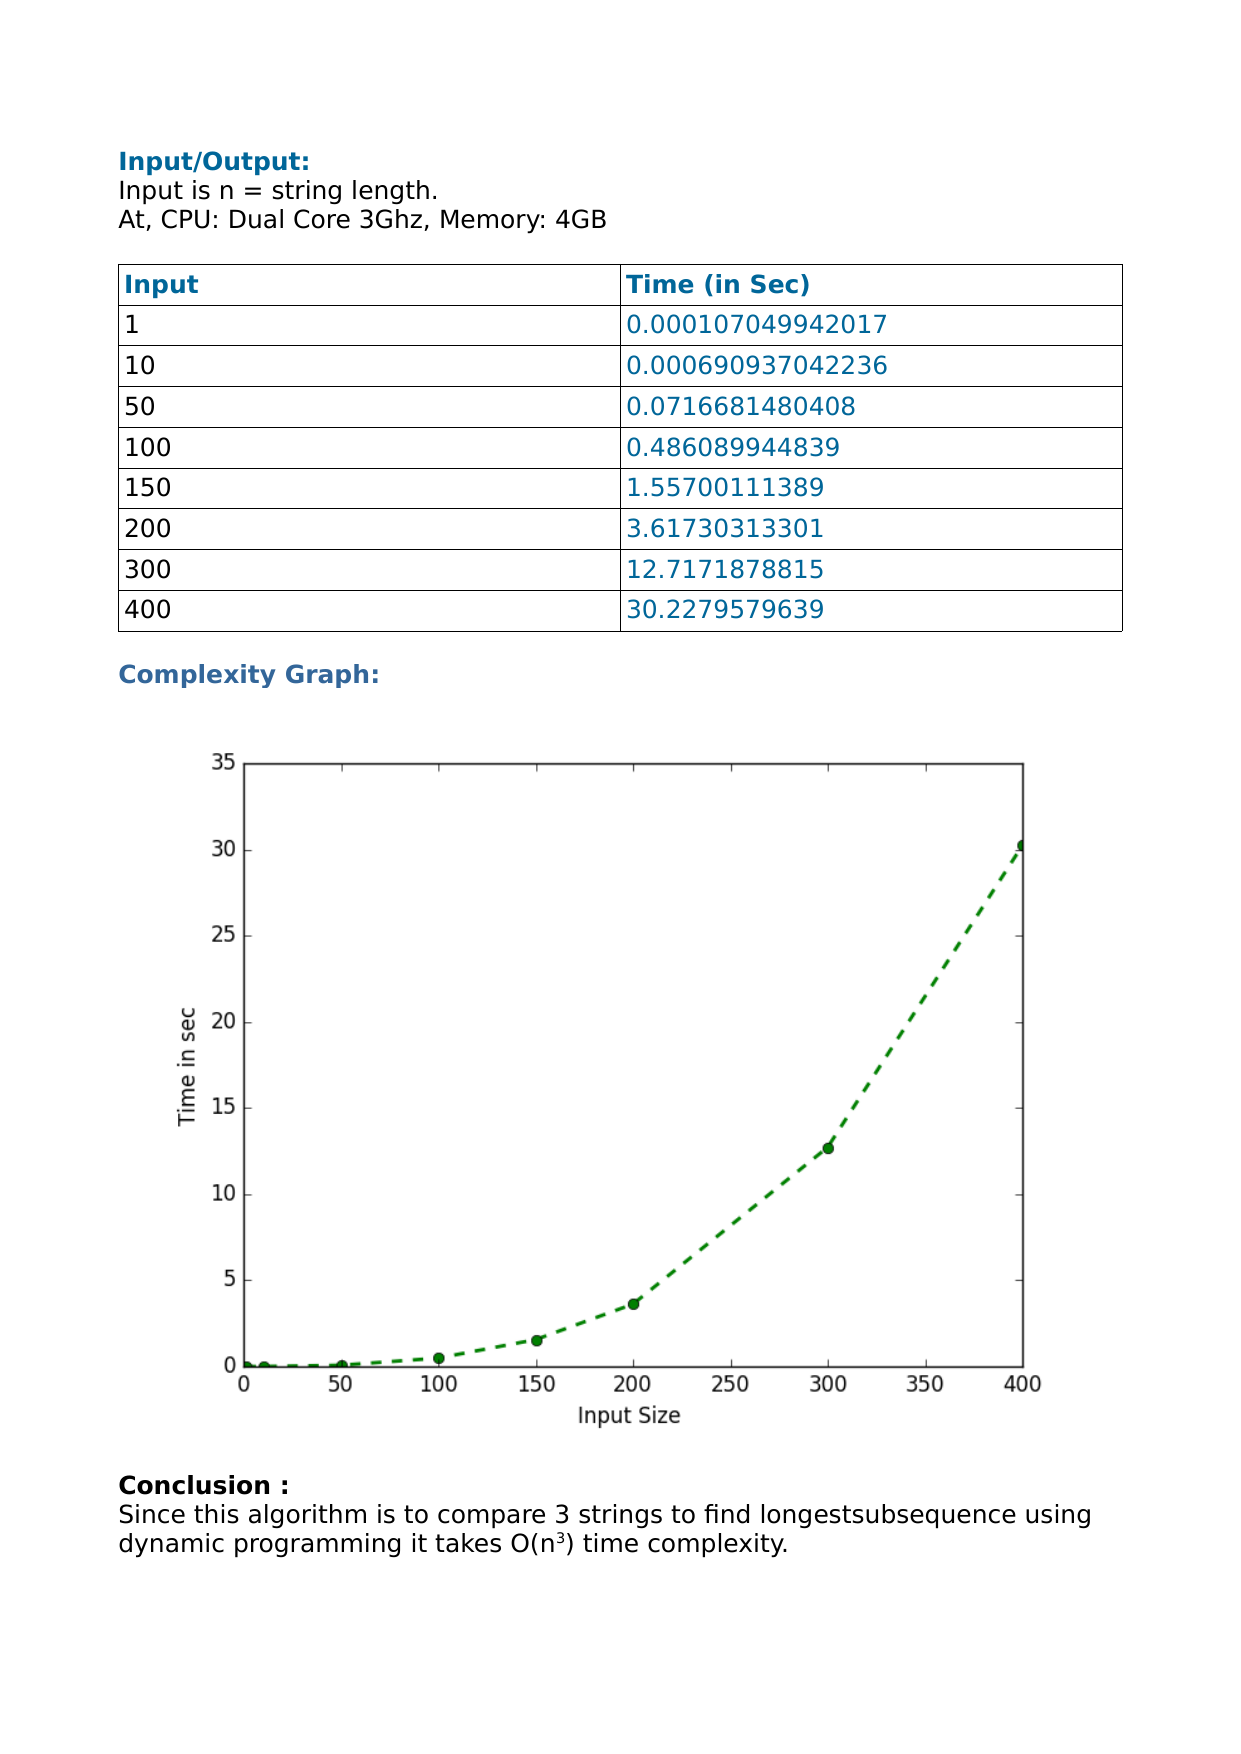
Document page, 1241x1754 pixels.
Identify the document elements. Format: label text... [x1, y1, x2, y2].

table_cell 12.7171878815 [621, 550, 1122, 590]
table_cell 0.486089944839 [621, 428, 1122, 468]
table_cell 3.61730313301 [621, 509, 1122, 549]
table_header Input [119, 265, 620, 305]
table_cell 0.000690937042236 [621, 346, 1122, 386]
text Input is n = string length. [118, 176, 1122, 206]
table_cell 30.2279579639 [621, 591, 1122, 631]
picture [118, 688, 1123, 1442]
table_cell 100 [119, 428, 620, 468]
table_cell 200 [119, 509, 620, 549]
table_cell 0.0716681480408 [621, 387, 1122, 427]
text Complexity Graph: [118, 660, 1122, 688]
text Conclusion : [118, 1471, 1122, 1500]
text Since this algorithm is to compare 3 strings to find longestsubsequence using dynamic programming it takes O(n3) time complexity. [118, 1500, 1122, 1558]
text At, CPU: Dual Core 3Ghz, Memory: 4GB [118, 206, 1122, 235]
table_cell 10 [119, 346, 620, 386]
table_cell 400 [119, 591, 620, 631]
text Input/Output: [118, 147, 1122, 176]
table_cell 0.000107049942017 [621, 306, 1122, 345]
table_cell 300 [119, 550, 620, 590]
table_cell 50 [119, 387, 620, 427]
table_cell 1 [119, 306, 620, 345]
table_cell 1.55700111389 [621, 469, 1122, 508]
table_cell 150 [119, 469, 620, 508]
table_header Time (in Sec) [621, 265, 1122, 305]
